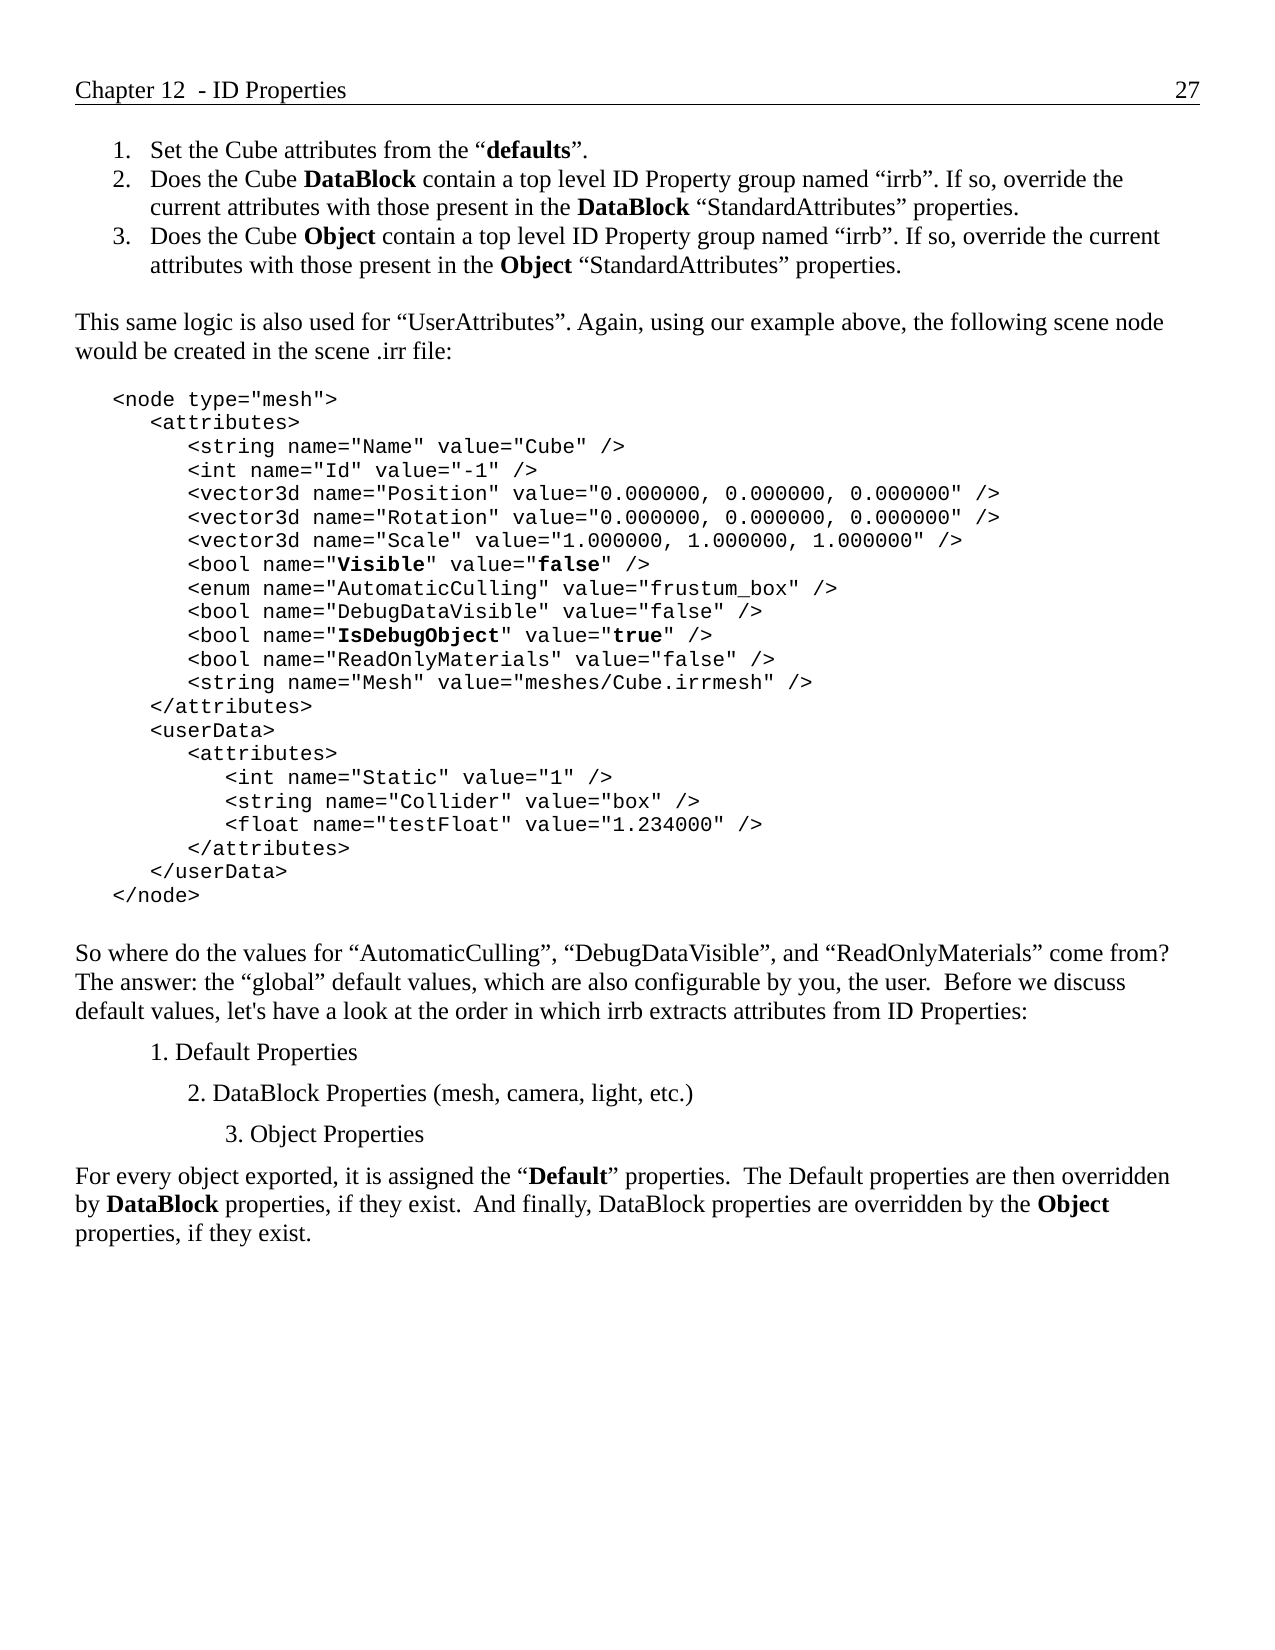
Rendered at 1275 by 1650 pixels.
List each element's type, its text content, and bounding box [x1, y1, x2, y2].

text So where do the values for “AutomaticCulling”, “DebugDataVisible”, and “ReadOnlyMaterials” come from? The answer: the “global” default values, which are also configurable by you, the user. Before we discuss default values, let's have a look at the order in which irrb extracts attributes from ID Properties: [75, 938, 1200, 1024]
text <float name="testFloat" value="1.234000" /> [75, 814, 1200, 838]
text <int name="Static" value="1" /> [75, 767, 1200, 791]
text <bool name="DebugDataVisible" value="false" /> [75, 601, 1200, 625]
text <vector3d name="Scale" value="1.000000, 1.000000, 1.000000" /> [75, 531, 1200, 554]
text <bool name="Visible" value="false" /> [75, 554, 1200, 578]
text <bool name="IsDebugObject" value="true" /> [75, 625, 1200, 649]
text For every object exported, it is assigned the “Default” properties. The Default properties are then overridden by DataBlock properties, if they exist. And finally, DataBlock properties are overridden by the Object properties, if they exist. [75, 1161, 1200, 1247]
list 3. Object Properties [187, 1119, 1200, 1148]
text </attributes> [75, 696, 1200, 720]
list Does the Cube Object contain a top level ID Property group named “irrb”. If so, override the current attributes with those present in the Object “StandardAttributes” properties. [112, 221, 1200, 279]
text </userData> [75, 862, 1200, 885]
text <vector3d name="Rotation" value="0.000000, 0.000000, 0.000000" /> [75, 507, 1200, 531]
text <vector3d name="Position" value="0.000000, 0.000000, 0.000000" /> [75, 483, 1200, 507]
text <string name="Collider" value="box" /> [75, 791, 1200, 814]
text <string name="Mesh" value="meshes/Cube.irrmesh" /> [75, 672, 1200, 696]
list 2. DataBlock Properties (mesh, camera, light, etc.) [150, 1078, 1200, 1107]
text <bool name="ReadOnlyMaterials" value="false" /> [75, 649, 1200, 672]
text <attributes> [75, 743, 1200, 767]
list Set the Cube attributes from the “defaults”. [112, 135, 1200, 164]
text <enum name="AutomaticCulling" value="frustum_box" /> [75, 578, 1200, 601]
text <int name="Id" value="-1" /> [75, 459, 1200, 483]
text </node> [75, 885, 1200, 909]
text <userData> [75, 720, 1200, 743]
list 1. Default Properties [112, 1037, 1200, 1066]
text <string name="Name" value="Cube" /> [75, 436, 1200, 459]
text <node type="mesh"> [75, 389, 1200, 412]
text <attributes> [75, 412, 1200, 436]
text This same logic is also used for “UserAttributes”. Again, using our example above, the following scene node would be created in the scene .irr file: [75, 307, 1200, 365]
text </attributes> [75, 838, 1200, 862]
list Does the Cube DataBlock contain a top level ID Property group named “irrb”. If so, override the current attributes with those present in the DataBlock “StandardAttributes” properties. [112, 164, 1200, 221]
